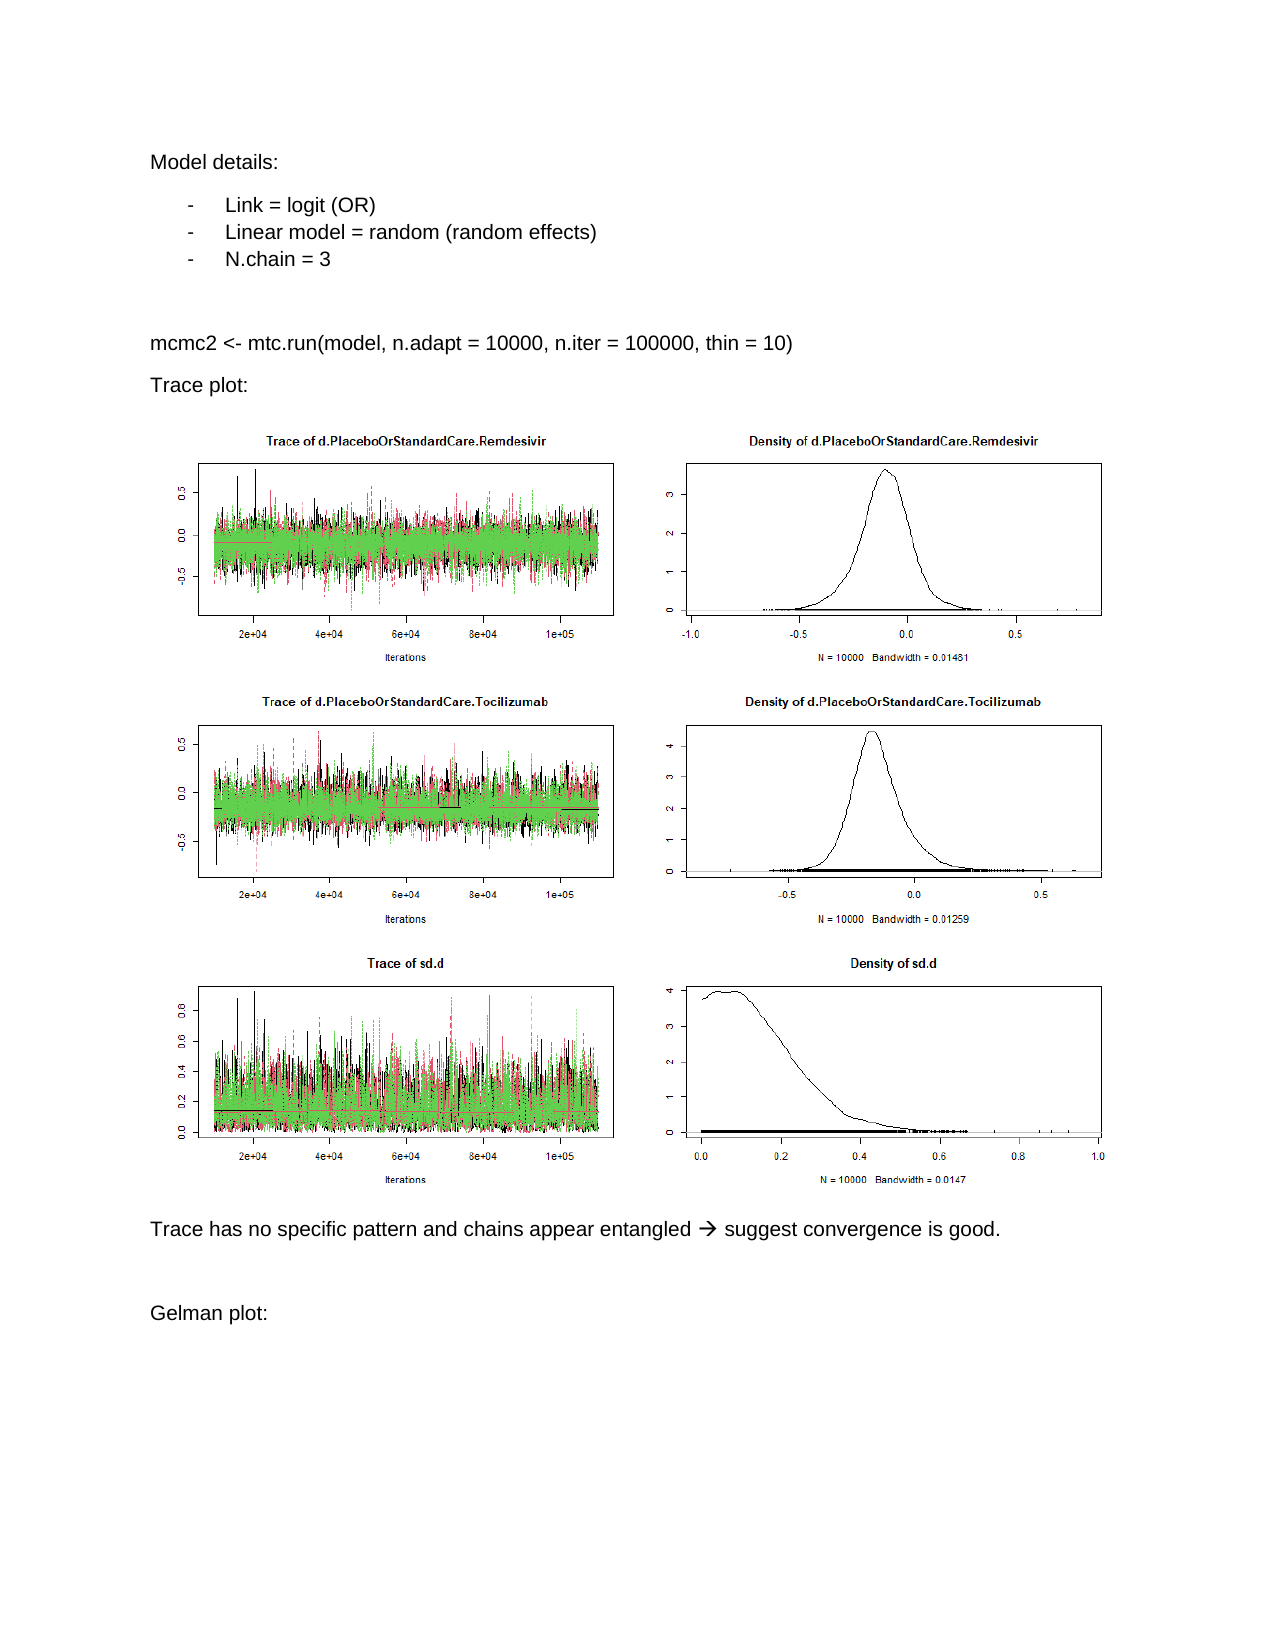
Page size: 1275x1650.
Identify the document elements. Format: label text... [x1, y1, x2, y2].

list Linear model = random (random effects) [187, 219, 1125, 244]
text Trace has no specific pattern and chains appear entangled  suggest convergence is good. [150, 1216, 1125, 1240]
text Gelman plot: [150, 1300, 1125, 1324]
list Link = logit (OR) [187, 192, 1125, 217]
list N.chain = 3 [187, 246, 1125, 271]
text mcmc2 <- mtc.run(model, n.adapt = 10000, n.iter = 100000, thin = 10) [150, 331, 1125, 355]
text Model details: [150, 150, 1125, 174]
text Trace plot: [150, 373, 1125, 397]
